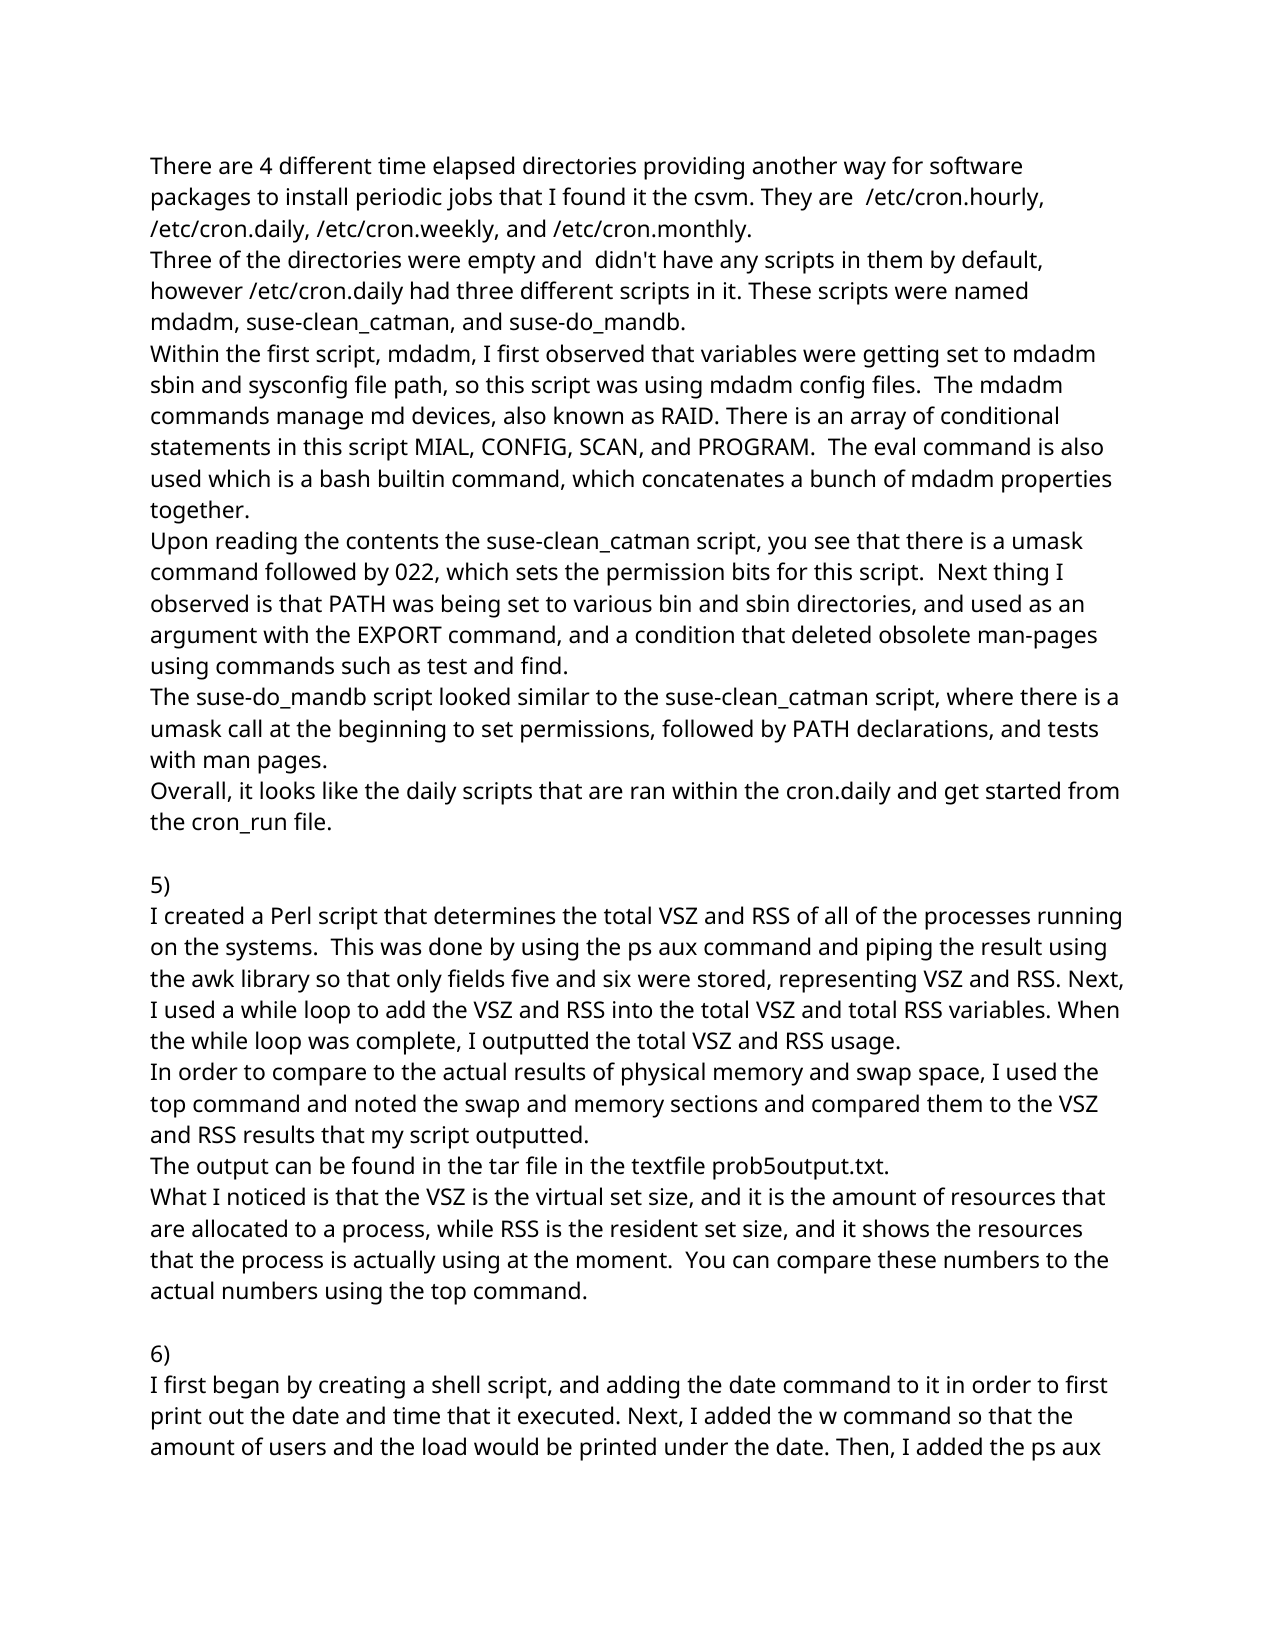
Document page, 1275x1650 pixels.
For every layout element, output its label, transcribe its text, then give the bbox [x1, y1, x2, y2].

text I first began by creating a shell script, and adding the date command to it in order to first print out the date and time that it executed. Next, I added the w command so that the amount of users and the load would be printed under the date. Then, I added the ps aux [150, 1369, 1125, 1462]
text What I noticed is that the VSZ is the virtual set size, and it is the amount of resources that are allocated to a process, while RSS is the resident set size, and it shows the resources that the process is actually using at the moment. You can compare these numbers to the actual numbers using the top command. [150, 1181, 1125, 1306]
text I created a Perl script that determines the total VSZ and RSS of all of the processes running on the systems. This was done by using the ps aux command and piping the result using the awk library so that only fields five and six were stored, representing VSZ and RSS. Next, I used a while loop to add the VSZ and RSS into the total VSZ and total RSS variables. When the while loop was complete, I outputted the total VSZ and RSS usage. In order to compare to the actual results of physical memory and swap space, I used the top command and noted the swap and memory sections and compared them to the VSZ and RSS results that my script outputted. [150, 900, 1125, 1150]
text Within the first script, mdadm, I first observed that variables were getting set to mdadm sbin and sysconfig file path, so this script was using mdadm config files. The mdadm commands manage md devices, also known as RAID. There is an array of conditional statements in this script MIAL, CONFIG, SCAN, and PROGRAM. The eval command is also used which is a bash builtin command, which concatenates a bunch of mdadm properties together. [150, 337, 1125, 525]
text 5) [150, 869, 1125, 900]
text There are 4 different time elapsed directories providing another way for software packages to install periodic jobs that I found it the csvm. They are /etc/cron.hourly, /etc/cron.daily, /etc/cron.weekly, and /etc/cron.monthly. [150, 150, 1125, 244]
text Upon reading the contents the suse-clean_catman script, you see that there is a umask command followed by 022, which sets the permission bits for this script. Next thing I observed is that PATH was being set to various bin and sbin directories, and used as an argument with the EXPORT command, and a condition that deleted obsolete man-pages using commands such as test and find. [150, 525, 1125, 681]
text The suse-do_mandb script looked similar to the suse-clean_catman script, where there is a umask call at the beginning to set permissions, followed by PATH declarations, and tests with man pages. [150, 681, 1125, 775]
text Overall, it looks like the daily scripts that are ran within the cron.daily and get started from the cron_run file. [150, 775, 1125, 837]
text The output can be found in the tar file in the textfile prob5output.txt. [150, 1150, 1125, 1181]
text 6) [150, 1337, 1125, 1369]
text Three of the directories were empty and didn't have any scripts in them by default, however /etc/cron.daily had three different scripts in it. These scripts were named mdadm, suse-clean_catman, and suse-do_mandb. [150, 244, 1125, 337]
